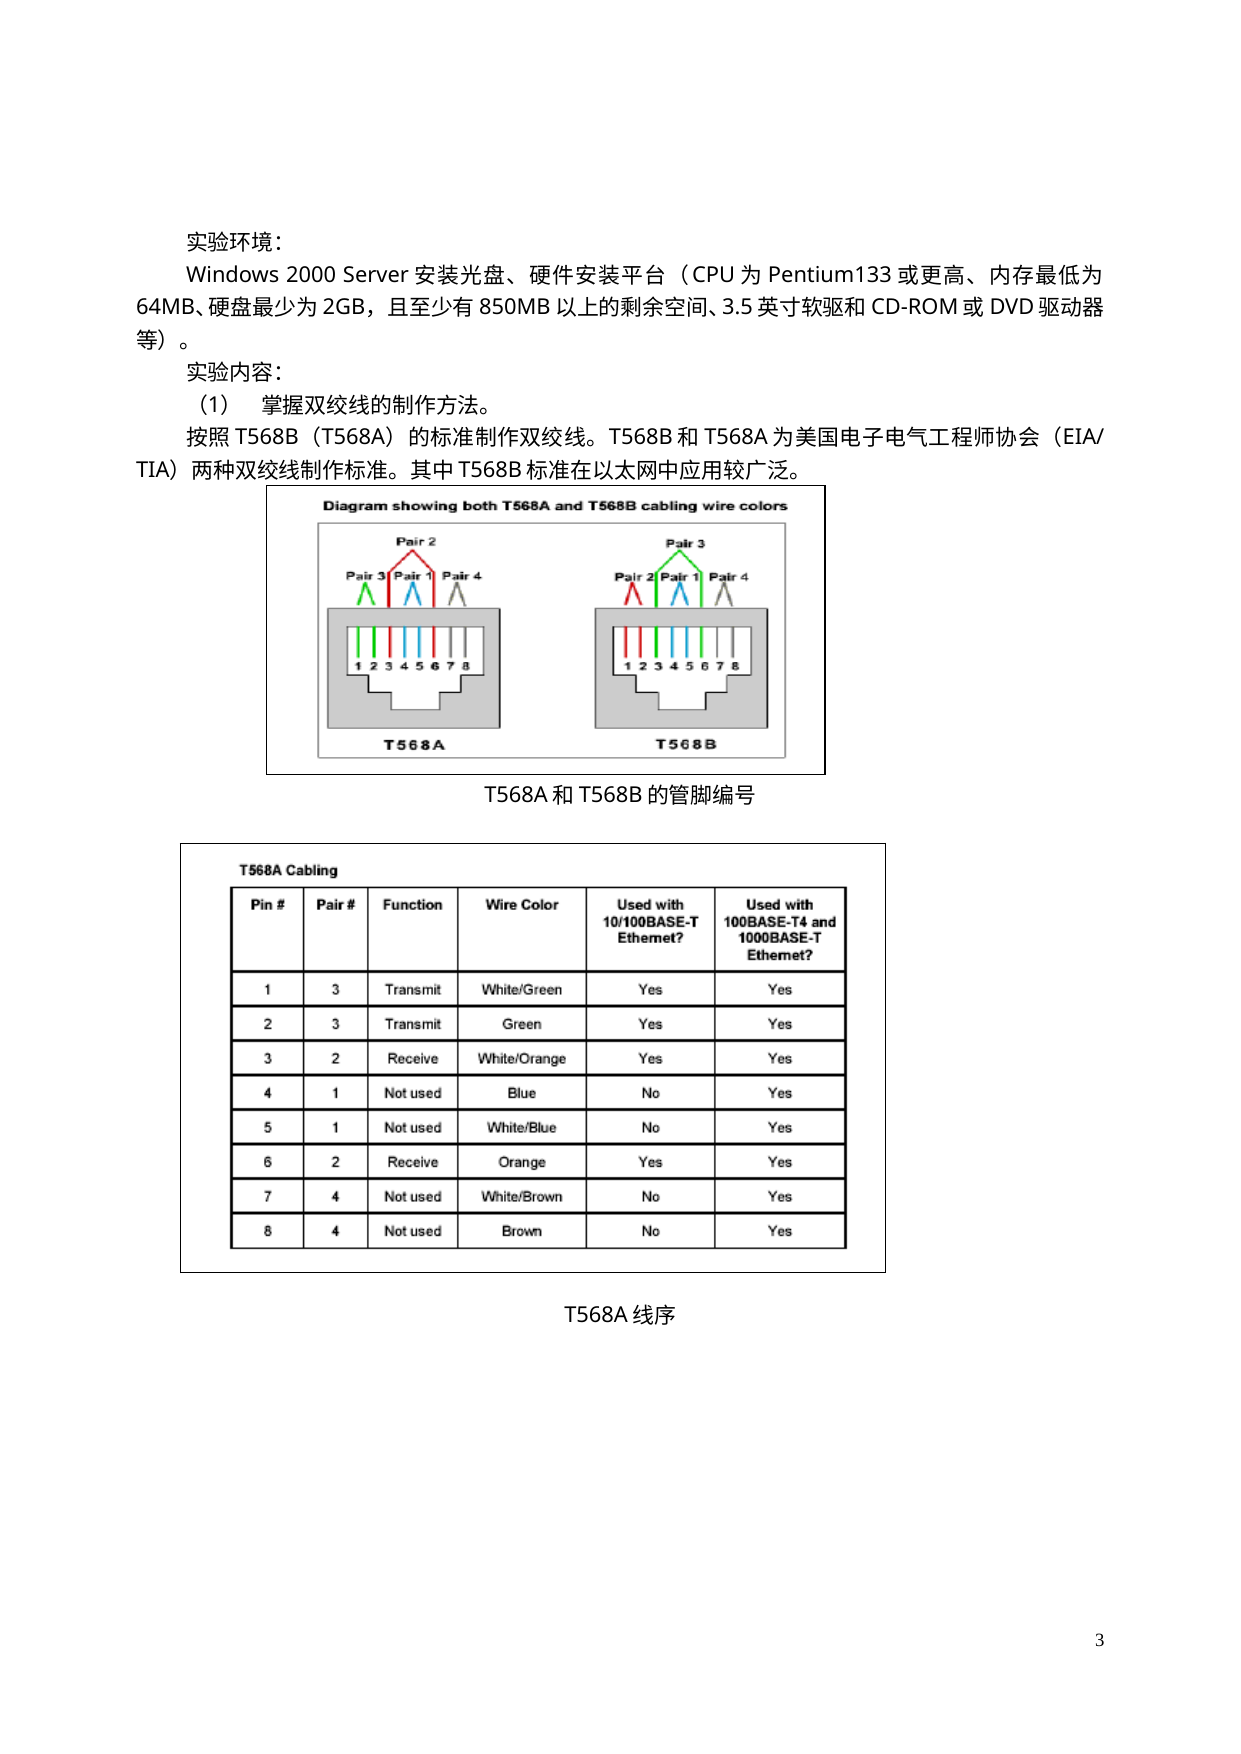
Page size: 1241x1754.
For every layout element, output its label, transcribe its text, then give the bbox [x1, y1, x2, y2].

picture [196, 851, 870, 1265]
text 实验环境： [136, 219, 1104, 252]
text T568A线序 [136, 1292, 1104, 1324]
text 按照T568B（T568A）的标准制作双绞线。T568B和T568A为美国电子电气工程师协会（EIA/TIA）两种双绞线制作标准。其中T568B标准在以太网中应用较广泛。 [136, 414, 1104, 479]
text T568A和T568B的管脚编号 [136, 772, 1104, 804]
list 掌握双绞线的制作方法。 [186, 382, 1104, 414]
text Windows 2000 Server安装光盘、硬件安装平台（CPU为Pentium133或更高、内存最低为64MB、硬盘最少为2GB，且至少有850MB以上的剩余空间、3.5英寸软驱和CD-ROM或 DVD驱动器等）。 [136, 252, 1104, 349]
text 实验内容： [136, 349, 1104, 382]
picture [282, 493, 809, 766]
